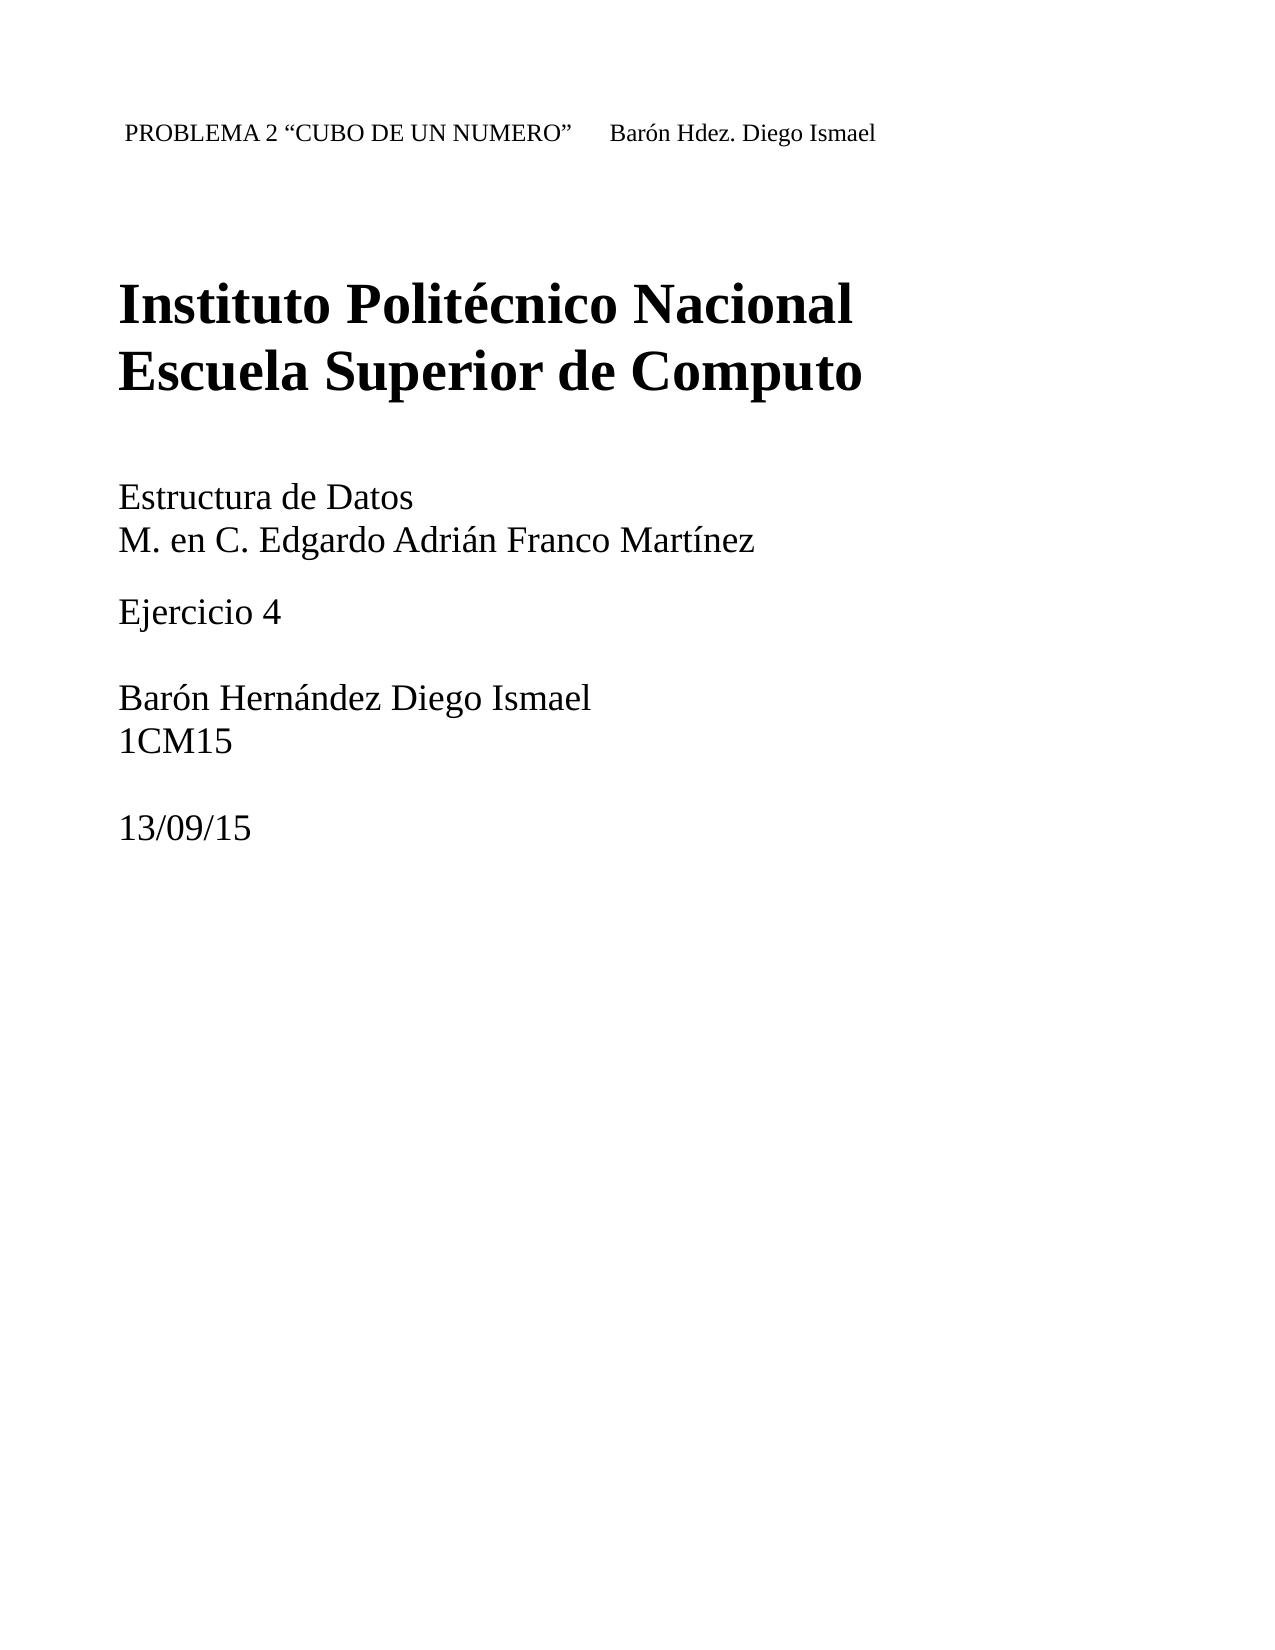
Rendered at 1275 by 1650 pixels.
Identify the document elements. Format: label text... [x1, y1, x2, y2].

text Instituto Politécnico Nacional [118, 268, 1157, 336]
text Escuela Superior de Computo [118, 336, 1157, 403]
text M. en C. Edgardo Adrián Franco Martínez [118, 518, 1157, 561]
text Barón Hernández Diego Ismael [118, 676, 1157, 719]
text 13/09/15 [118, 805, 1157, 848]
text 1CM15 [118, 719, 1157, 762]
text Ejercicio 4 [118, 589, 1157, 633]
text Estructura de Datos [118, 474, 1157, 518]
